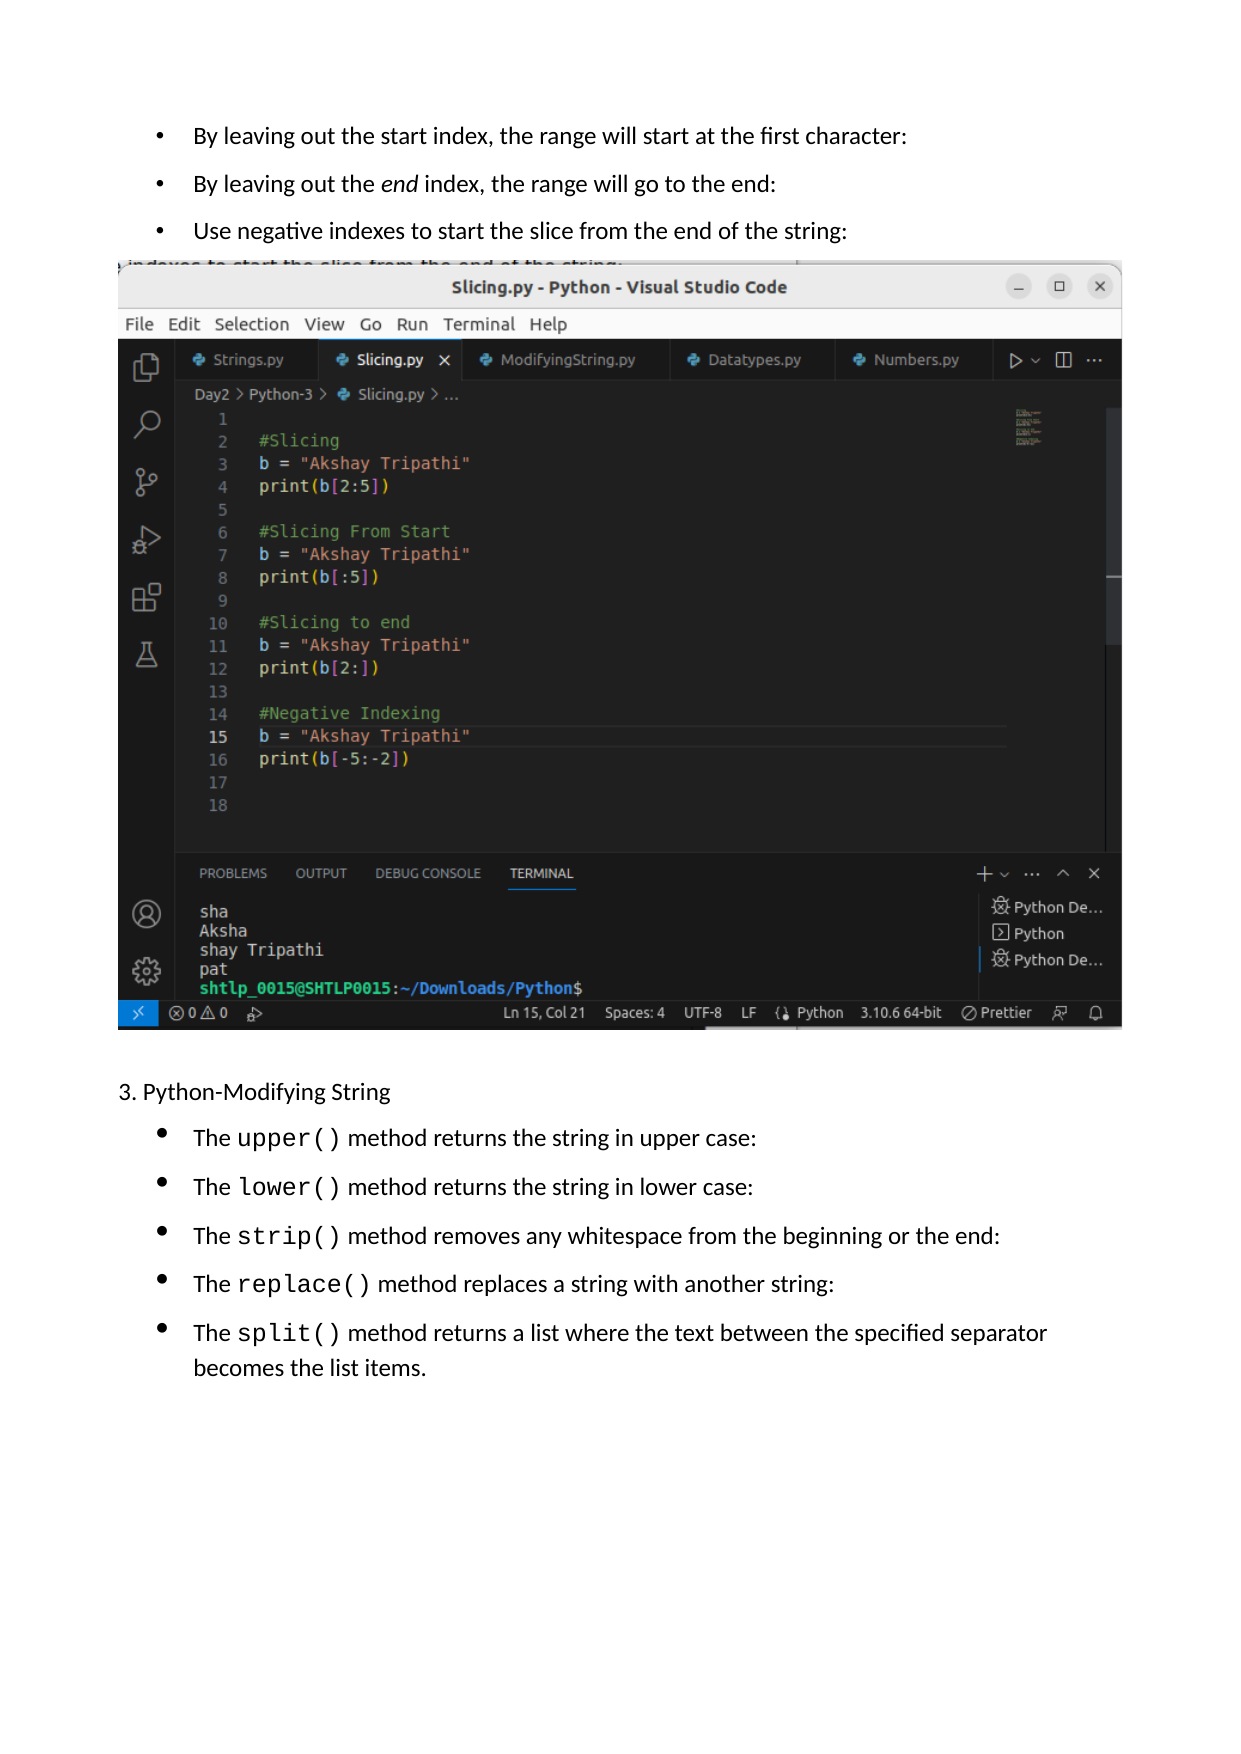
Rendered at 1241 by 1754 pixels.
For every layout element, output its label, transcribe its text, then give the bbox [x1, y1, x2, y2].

list By leaving out the start index, the range will start at the first character: [156, 118, 1122, 151]
list The strip() method removes any whitespace from the beginning or the end: [156, 1218, 1122, 1252]
list The upper() method returns the string in upper case: [156, 1121, 1122, 1155]
list The split() method returns a list where the text between the specified separator becomes the list items. [156, 1315, 1122, 1382]
picture [118, 260, 1123, 1030]
list By leaving out the end index, the range will go to the end: [156, 166, 1122, 198]
list The lower() method returns the string in lower case: [156, 1169, 1122, 1203]
text 3. Python-Modifying String [118, 1073, 1122, 1106]
list Use negative indexes to start the slice from the end of the string: [156, 213, 1122, 246]
list The replace() method replaces a string with another string: [156, 1267, 1122, 1301]
